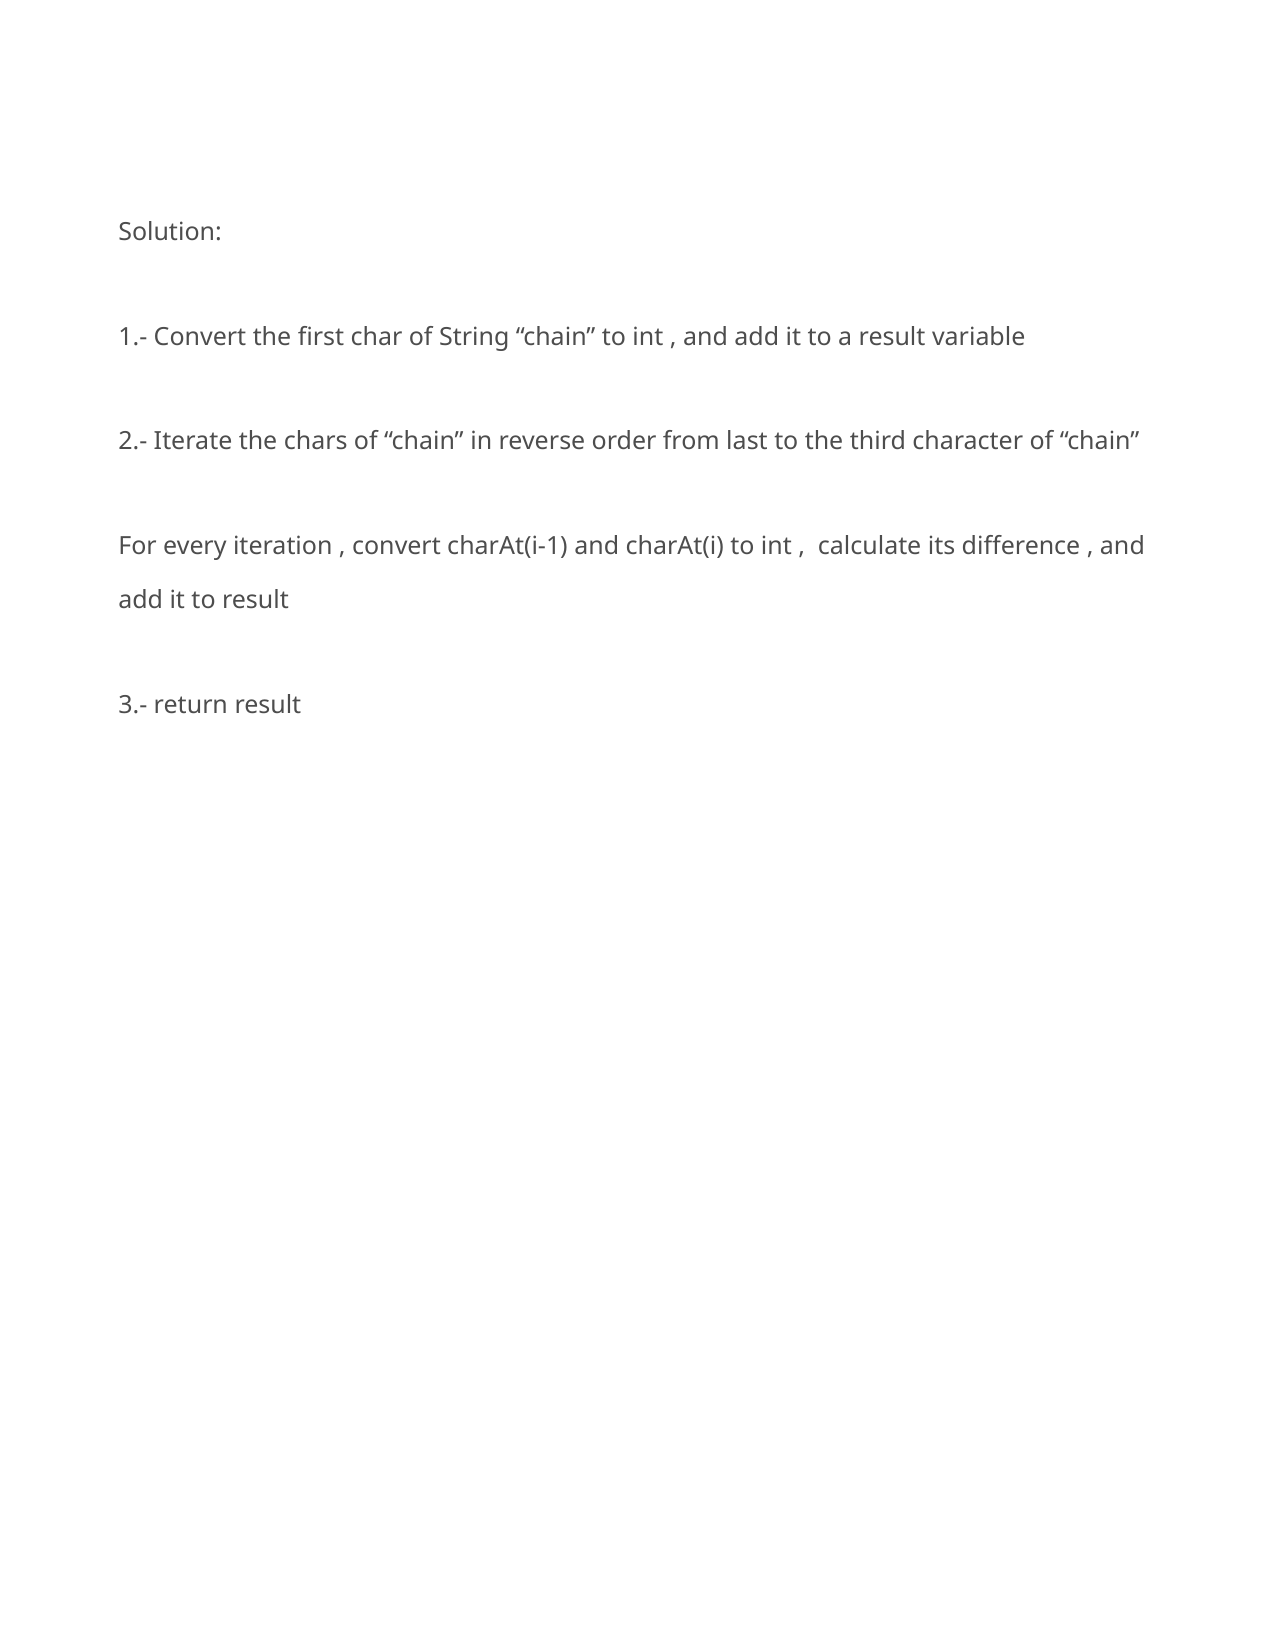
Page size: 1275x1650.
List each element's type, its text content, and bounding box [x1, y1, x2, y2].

text For every iteration , convert charAt(i-1) and charAt(i) to int , calculate its difference , and add it to result [118, 527, 1157, 616]
text 1.- Convert the first char of String “chain” to int , and add it to a result variable [118, 318, 1157, 353]
text 2.- Iterate the chars of “chain” in reverse order from last to the third character of “chain” [118, 423, 1157, 457]
text Solution: [118, 214, 1157, 248]
text 3.- return result [118, 686, 1157, 721]
